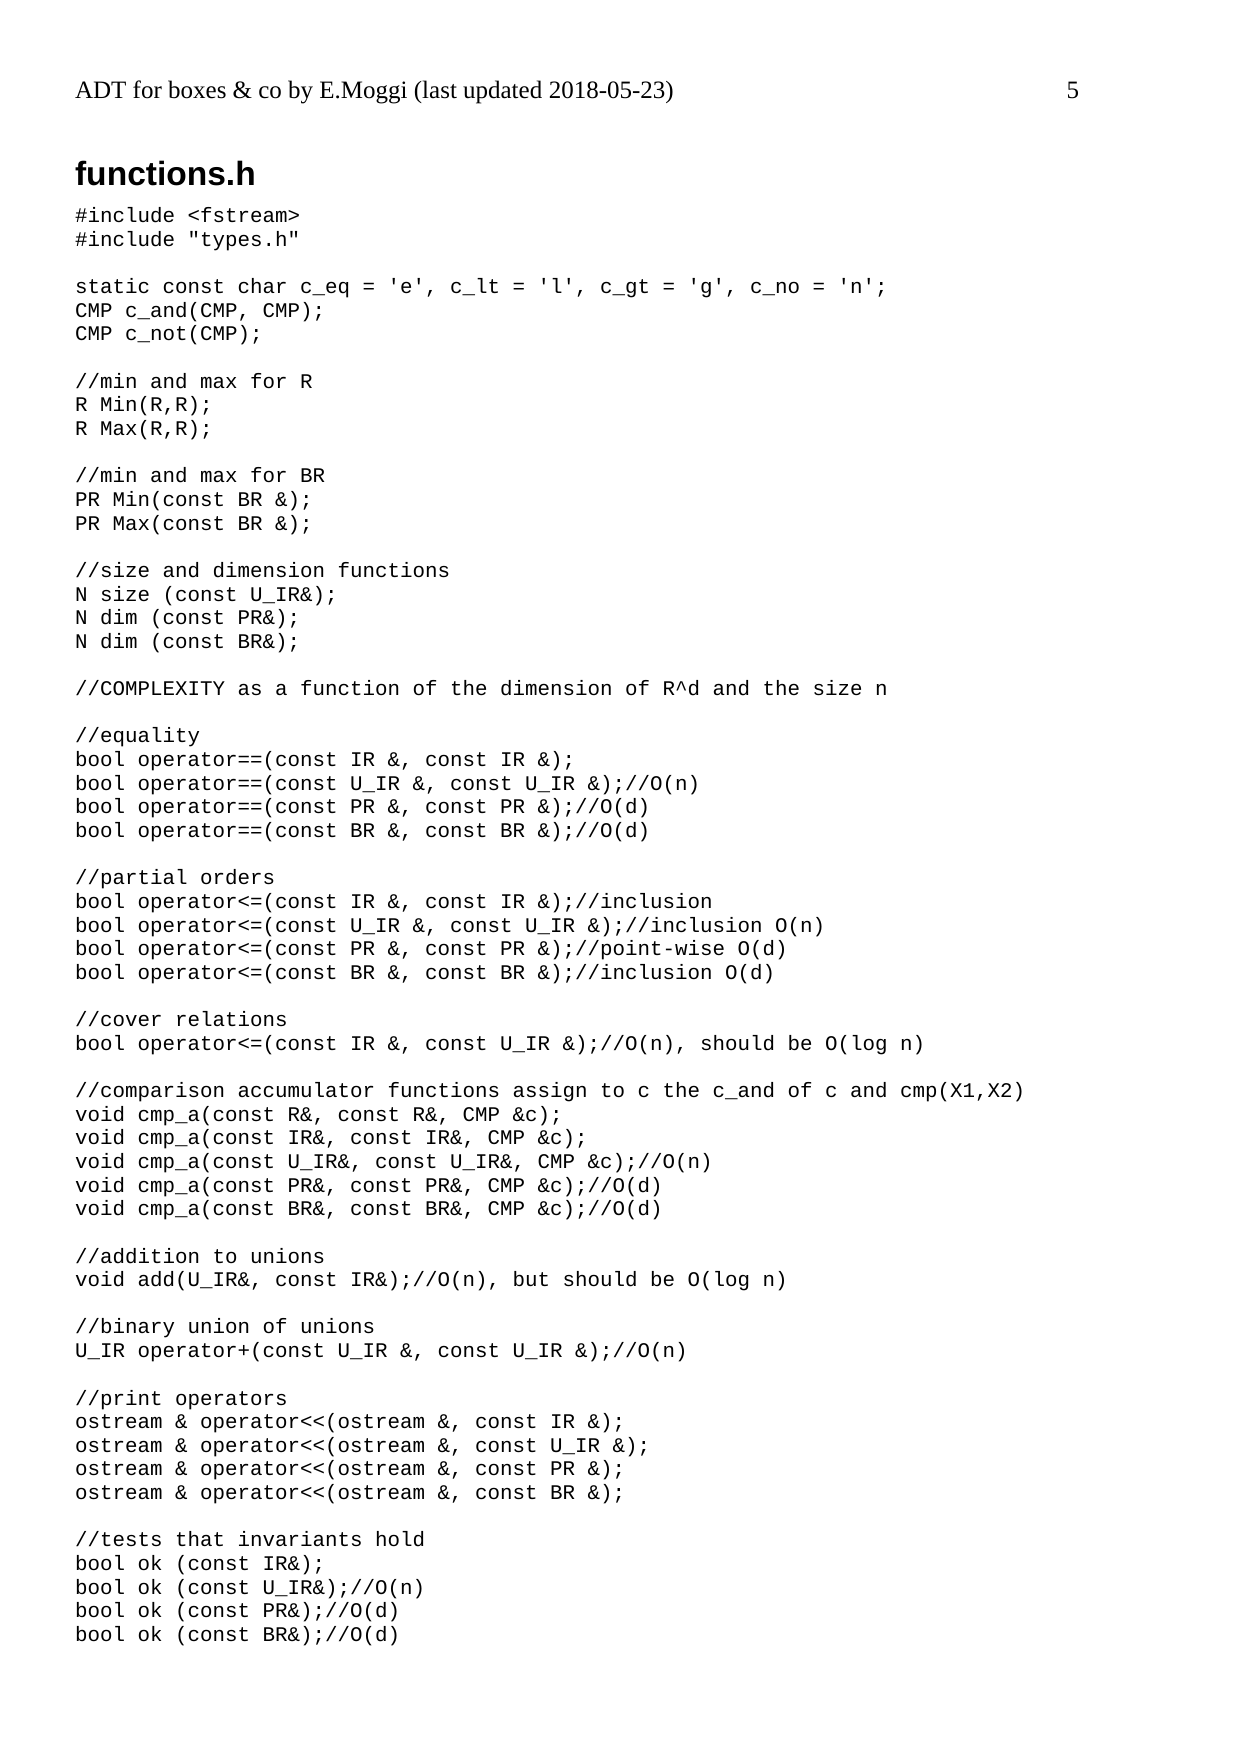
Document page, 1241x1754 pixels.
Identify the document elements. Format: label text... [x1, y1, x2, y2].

text CMP c_and(CMP, CMP); [75, 300, 1166, 323]
text ostream & operator<<(ostream &, const PR &); [75, 1458, 1166, 1482]
text bool operator<=(const BR &, const BR &);//inclusion O(d) [75, 962, 1166, 986]
text //min and max for R [75, 371, 1166, 394]
text ostream & operator<<(ostream &, const U_IR &); [75, 1435, 1166, 1458]
text bool ok (const BR&);//O(d) [75, 1624, 1166, 1648]
text bool operator<=(const PR &, const PR &);//point-wise O(d) [75, 938, 1166, 962]
text //min and max for BR [75, 465, 1166, 489]
text PR Max(const BR &); [75, 513, 1166, 536]
text //comparison accumulator functions assign to c the c_and of c and cmp(X1,X2) [75, 1080, 1166, 1104]
text bool operator==(const PR &, const PR &);//O(d) [75, 796, 1166, 820]
text R Max(R,R); [75, 418, 1166, 442]
text //partial orders [75, 867, 1166, 891]
text bool operator==(const IR &, const IR &); [75, 749, 1166, 773]
text #include <fstream> [75, 205, 1166, 229]
text //tests that invariants hold [75, 1529, 1166, 1553]
text bool operator<=(const IR &, const IR &);//inclusion [75, 891, 1166, 914]
text void cmp_a(const BR&, const BR&, CMP &c);//O(d) [75, 1198, 1166, 1222]
text N dim (const PR&); [75, 607, 1166, 631]
text void cmp_a(const PR&, const PR&, CMP &c);//O(d) [75, 1175, 1166, 1198]
text N size (const U_IR&); [75, 583, 1166, 607]
text //COMPLEXITY as a function of the dimension of R^d and the size n [75, 678, 1166, 702]
text void add(U_IR&, const IR&);//O(n), but should be O(log n) [75, 1269, 1166, 1293]
text R Min(R,R); [75, 394, 1166, 418]
text bool ok (const IR&); [75, 1553, 1166, 1577]
text //binary union of unions [75, 1317, 1166, 1340]
text //print operators [75, 1387, 1166, 1411]
text bool ok (const U_IR&);//O(n) [75, 1577, 1166, 1600]
text //addition to unions [75, 1246, 1166, 1269]
text U_IR operator+(const U_IR &, const U_IR &);//O(n) [75, 1340, 1166, 1364]
text //size and dimension functions [75, 560, 1166, 583]
text ostream & operator<<(ostream &, const IR &); [75, 1411, 1166, 1435]
text //cover relations [75, 1009, 1166, 1033]
text PR Min(const BR &); [75, 489, 1166, 513]
text void cmp_a(const R&, const R&, CMP &c); [75, 1104, 1166, 1127]
text bool operator<=(const U_IR &, const U_IR &);//inclusion O(n) [75, 914, 1166, 938]
text CMP c_not(CMP); [75, 323, 1166, 347]
subtitle functions.h [75, 154, 1166, 193]
text bool ok (const PR&);//O(d) [75, 1600, 1166, 1624]
text void cmp_a(const IR&, const IR&, CMP &c); [75, 1127, 1166, 1151]
text bool operator==(const U_IR &, const U_IR &);//O(n) [75, 773, 1166, 796]
text void cmp_a(const U_IR&, const U_IR&, CMP &c);//O(n) [75, 1151, 1166, 1175]
text static const char c_eq = 'e', c_lt = 'l', c_gt = 'g', c_no = 'n'; [75, 276, 1166, 300]
text N dim (const BR&); [75, 631, 1166, 654]
text //equality [75, 725, 1166, 749]
text ostream & operator<<(ostream &, const BR &); [75, 1482, 1166, 1506]
text #include "types.h" [75, 229, 1166, 252]
text bool operator==(const BR &, const BR &);//O(d) [75, 820, 1166, 844]
text bool operator<=(const IR &, const U_IR &);//O(n), should be O(log n) [75, 1033, 1166, 1056]
